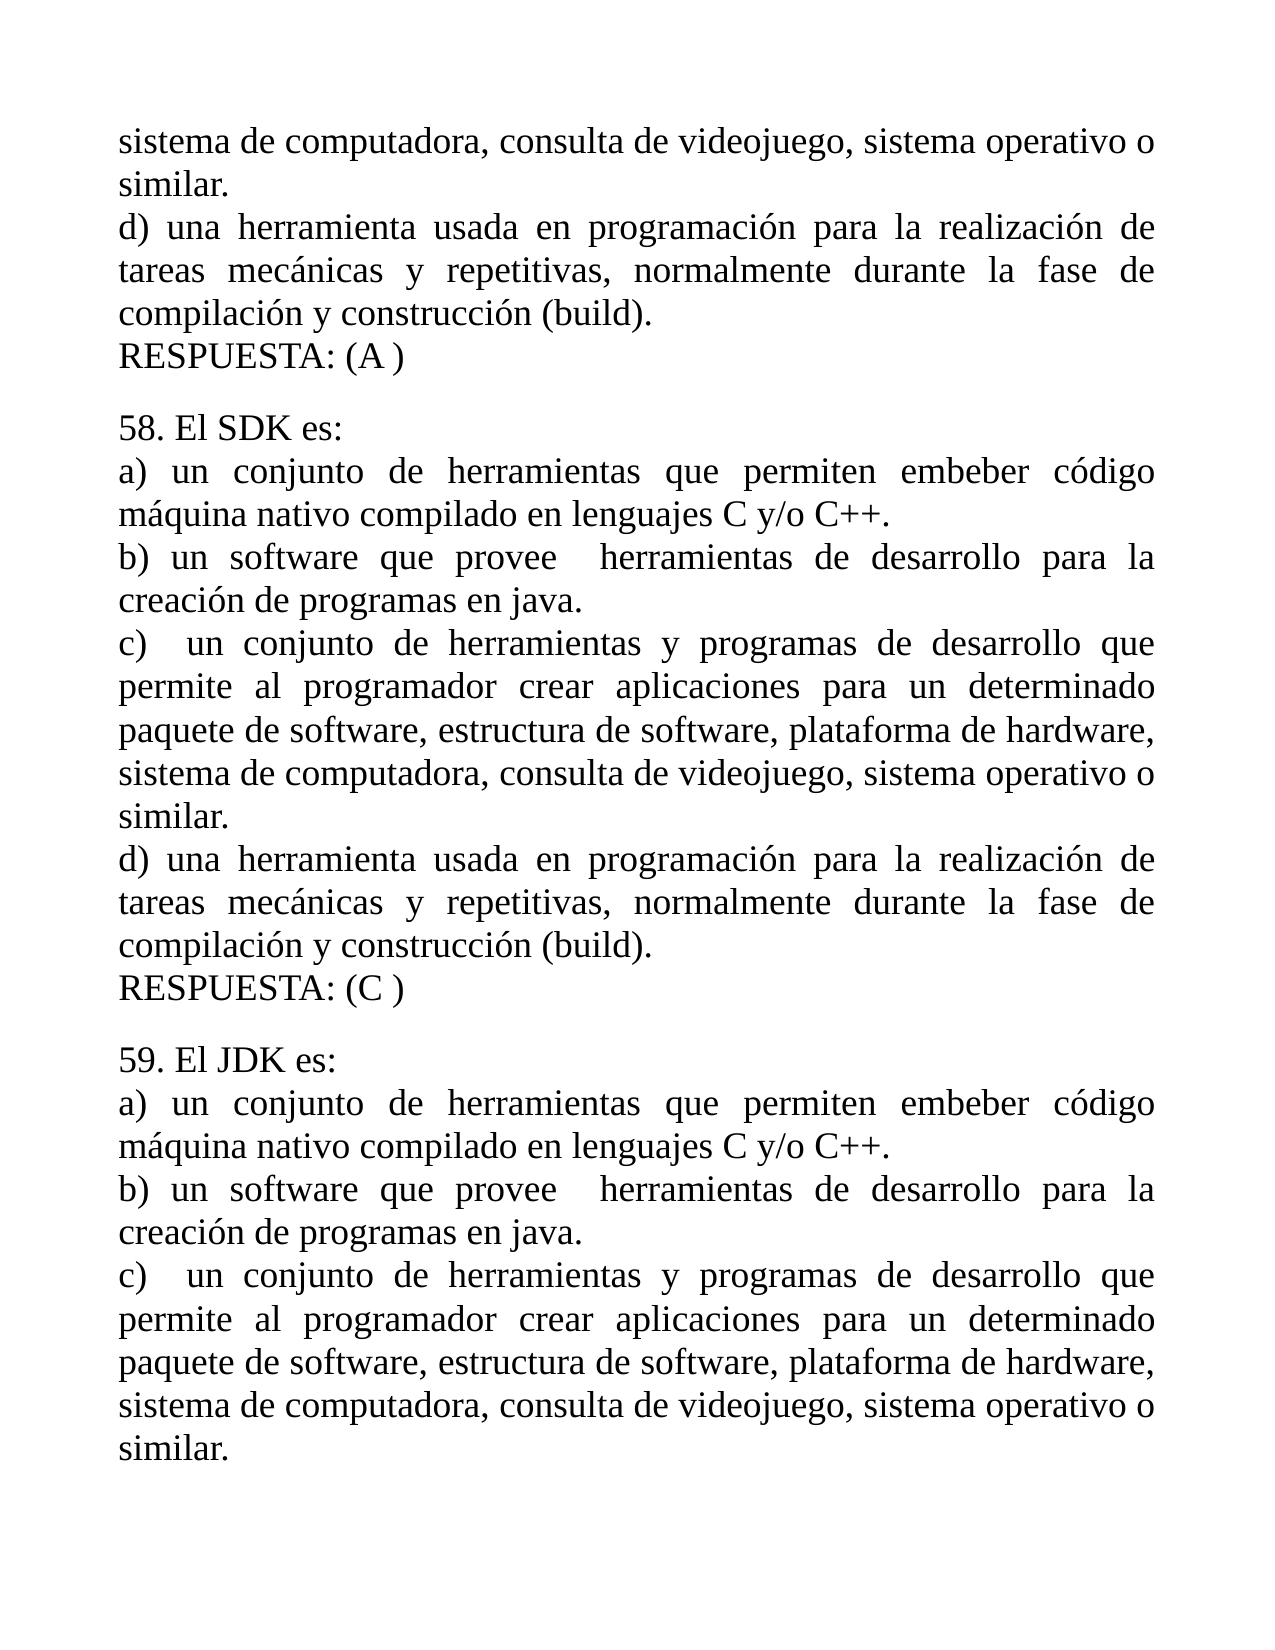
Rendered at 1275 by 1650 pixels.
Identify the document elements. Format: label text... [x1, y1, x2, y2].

text a) un conjunto de herramientas que permiten embeber código máquina nativo compilado en lenguajes C y/o C++. [118, 448, 1157, 534]
text a) un conjunto de herramientas que permiten embeber código máquina nativo compilado en lenguajes C y/o C++. [118, 1080, 1157, 1167]
text c) un conjunto de herramientas y programas de desarrollo que permite al programador crear aplicaciones para un determinado paquete de software, estructura de software, plataforma de hardware, sistema de computadora, consulta de videojuego, sistema operativo o similar. [118, 1253, 1157, 1468]
text b) un software que provee herramientas de desarrollo para la creación de programas en java. [118, 534, 1157, 621]
text 58. El SDK es: [118, 405, 1157, 448]
text c) un conjunto de herramientas y programas de desarrollo que permite al programador crear aplicaciones para un determinado paquete de software, estructura de software, plataforma de hardware, sistema de computadora, consulta de videojuego, sistema operativo o similar. [118, 621, 1157, 836]
text d) una herramienta usada en programación para la realización de tareas mecánicas y repetitivas, normalmente durante la fase de compilación y construcción (build). [118, 836, 1157, 966]
text RESPUESTA: (C ) [118, 966, 1157, 1009]
text sistema de computadora, consulta de videojuego, sistema operativo o similar. [118, 118, 1157, 204]
text d) una herramienta usada en programación para la realización de tareas mecánicas y repetitivas, normalmente durante la fase de compilación y construcción (build). [118, 204, 1157, 334]
text 59. El JDK es: [118, 1037, 1157, 1080]
text RESPUESTA: (A ) [118, 334, 1157, 377]
text b) un software que provee herramientas de desarrollo para la creación de programas en java. [118, 1167, 1157, 1253]
